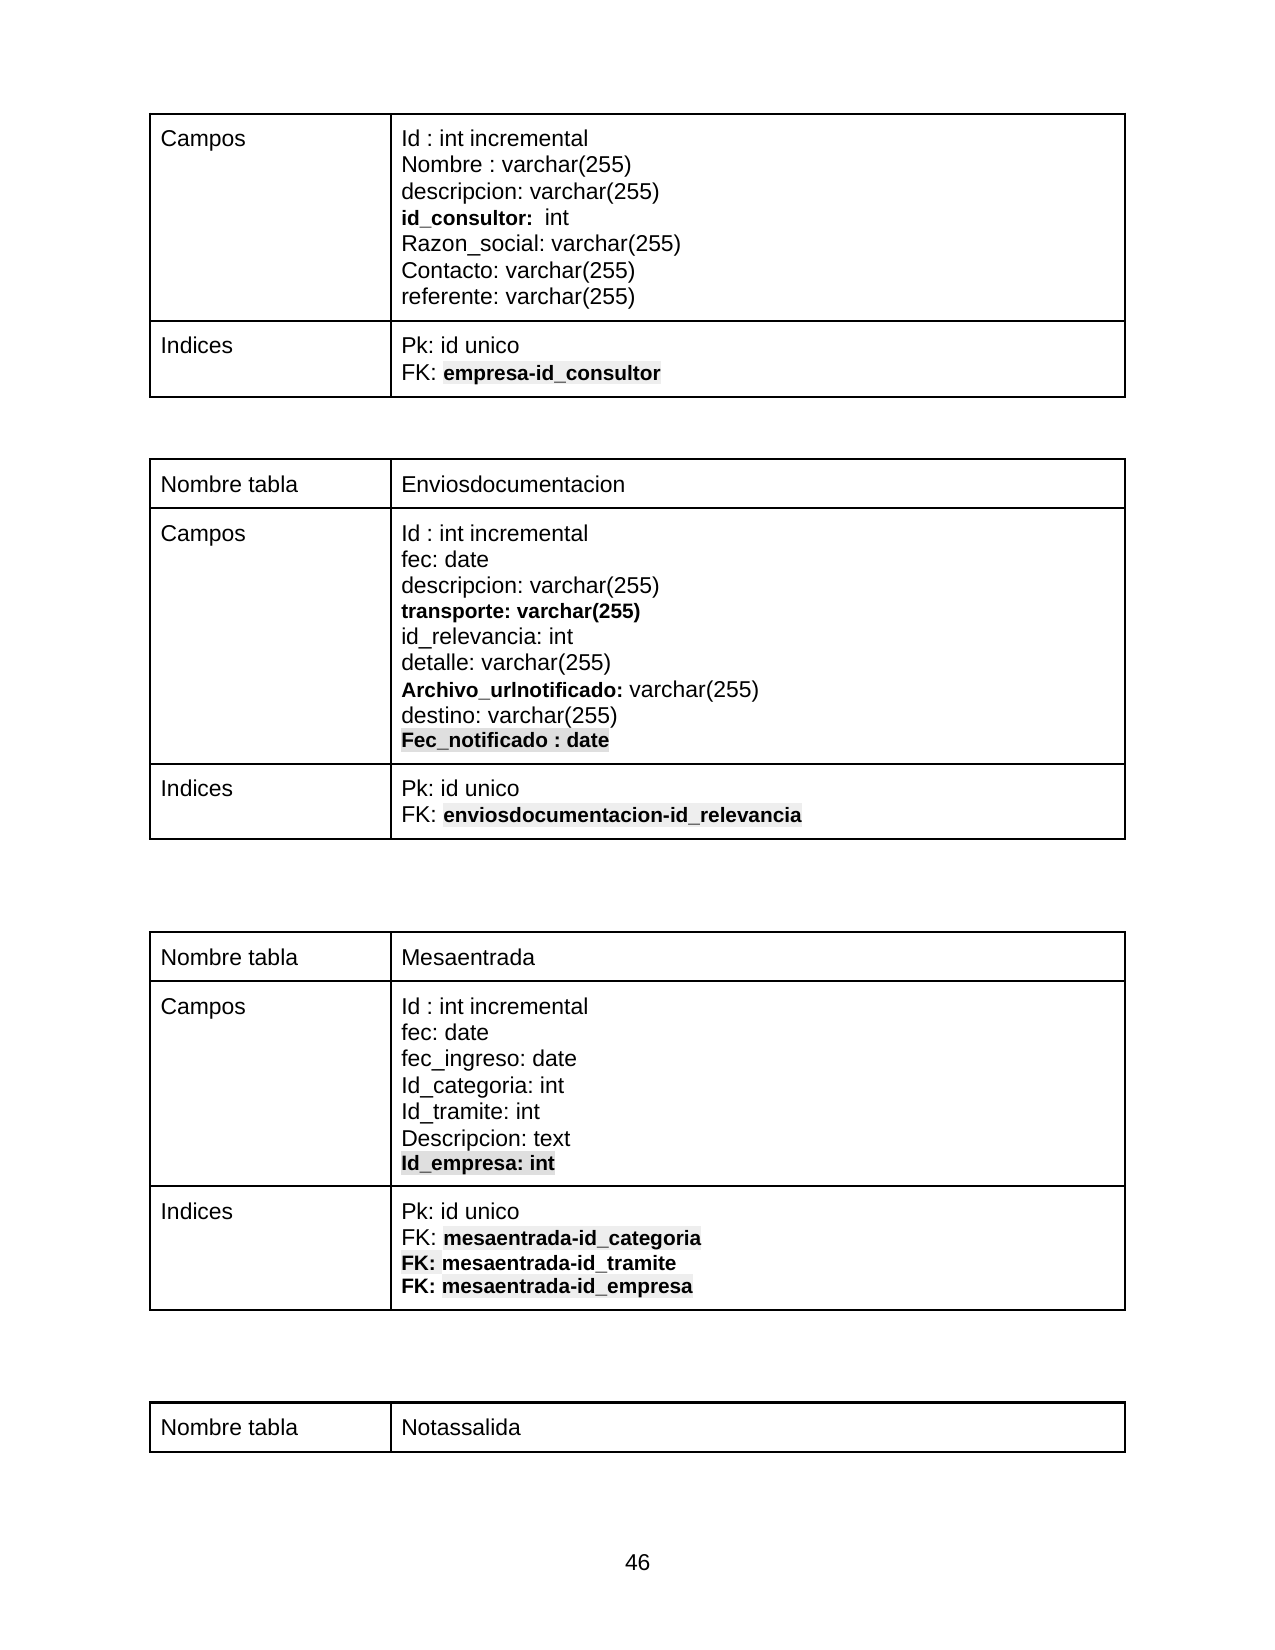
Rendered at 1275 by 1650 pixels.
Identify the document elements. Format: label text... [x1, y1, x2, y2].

table_header Nombre tabla [151, 1404, 390, 1451]
table_header Nombre tabla [151, 460, 390, 507]
table_cell Campos [151, 982, 390, 1185]
table_cell Pk: id unico FK: enviosdocumentacion-id_relevancia [392, 765, 1124, 838]
table_cell Indices [151, 322, 390, 396]
table_cell Pk: id unico FK: mesaentrada-id_categoria FK: mesaentrada-id_tramite FK: mesaentrada-id_empresa [392, 1187, 1124, 1309]
table_cell Pk: id unico FK: empresa-id_consultor [392, 322, 1124, 396]
table_cell Id : int incremental fec: date fec_ingreso: date Id_categoria: int Id_tramite: int Descripcion: text Id_empresa: int [392, 982, 1124, 1185]
table_cell Indices [151, 765, 390, 838]
table_cell Indices [151, 1187, 390, 1309]
table_header Enviosdocumentacion [392, 460, 1124, 507]
table_cell Campos [151, 115, 390, 320]
table_cell Campos [151, 509, 390, 763]
table_cell Id : int incremental fec: date descripcion: varchar(255) transporte: varchar(255) id_relevancia: int detalle: varchar(255) Archivo_urlnotificado: varchar(255) destino: varchar(255) Fec_notificado : date [392, 509, 1124, 763]
table_header Mesaentrada [392, 933, 1124, 980]
table_header Notassalida [392, 1404, 1124, 1451]
table_header Nombre tabla [151, 933, 390, 980]
table_cell Id : int incremental Nombre : varchar(255) descripcion: varchar(255) id_consultor: int Razon_social: varchar(255) Contacto: varchar(255) referente: varchar(255) [392, 115, 1124, 320]
